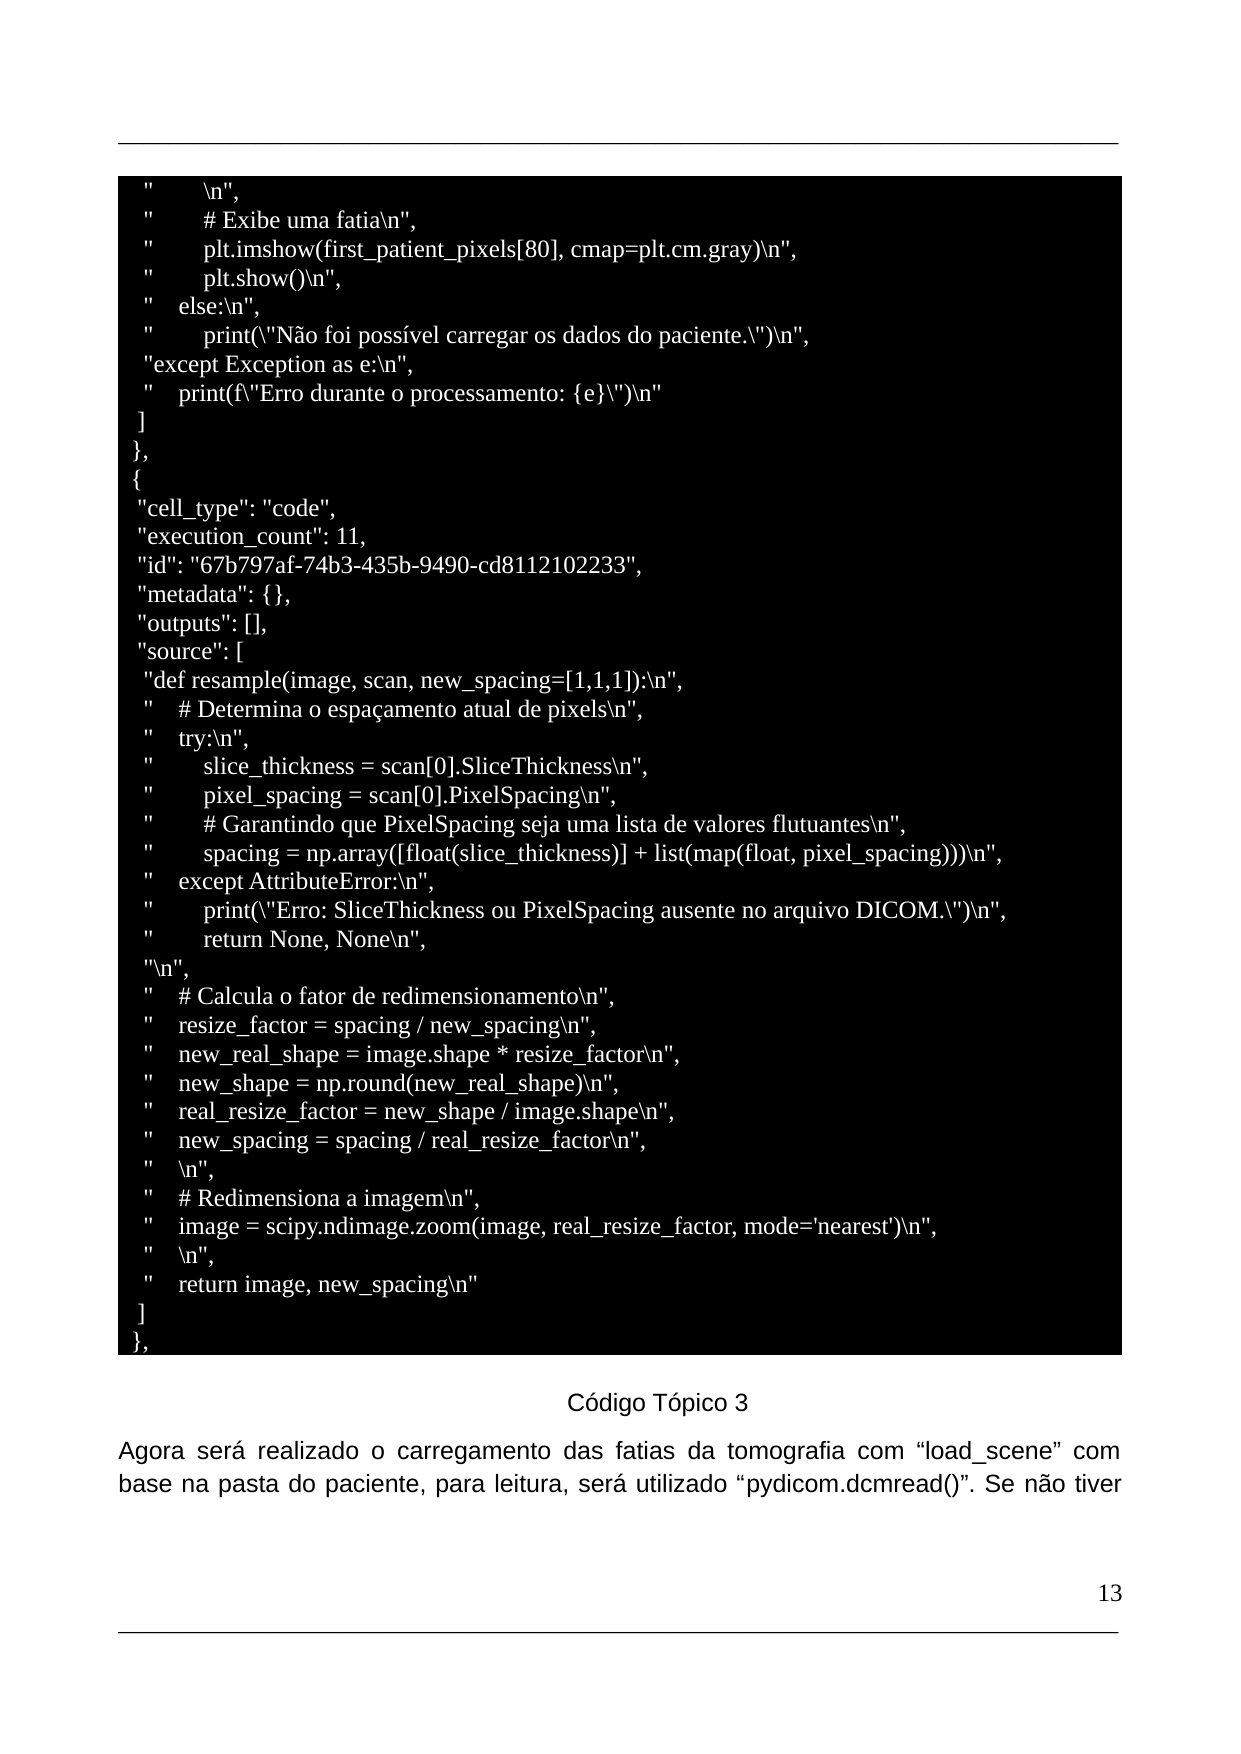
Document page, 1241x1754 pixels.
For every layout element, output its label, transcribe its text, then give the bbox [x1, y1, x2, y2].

table_header " \n", " # Exibe uma fatia\n", " plt.imshow(first_patient_pixels[80], cmap=plt.cm.gray)\n", " plt.show()\n", " else:\n", " print(\"Não foi possível carregar os dados do paciente.\")\n", "except Exception as e:\n", " print(f\"Erro durante o processamento: {e}\")\n" ] }, { "cell_type": "code", "execution_count": 11, "id": "67b797af-74b3-435b-9490-cd8112102233", "metadata": {}, "outputs": [], "source": [ "def resample(image, scan, new_spacing=[1,1,1]):\n", " # Determina o espaçamento atual de pixels\n", " try:\n", " slice_thickness = scan[0].SliceThickness\n", " pixel_spacing = scan[0].PixelSpacing\n", " # Garantindo que PixelSpacing seja uma lista de valores flutuantes\n", " spacing = np.array([float(slice_thickness)] + list(map(float, pixel_spacing)))\n", " except AttributeError:\n", " print(\"Erro: SliceThickness ou PixelSpacing ausente no arquivo DICOM.\")\n", " return None, None\n", "\n", " # Calcula o fator de redimensionamento\n", " resize_factor = spacing / new_spacing\n", " new_real_shape = image.shape * resize_factor\n", " new_shape = np.round(new_real_shape)\n", " real_resize_factor = new_shape / image.shape\n", " new_spacing = spacing / real_resize_factor\n", " \n", " # Redimensiona a imagem\n", " image = scipy.ndimage.zoom(image, real_resize_factor, mode='nearest')\n", " \n", " return image, new_spacing\n" ] }, [118, 176, 1122, 1355]
list Código Tópico 3 [156, 1355, 1122, 1417]
text Agora será realizado o carregamento das fatias da tomografia com “load_scene” com base na pasta do paciente, para leitura, será utilizado “pydicom.dcmread()”. Se não tiver [118, 1436, 1122, 1497]
